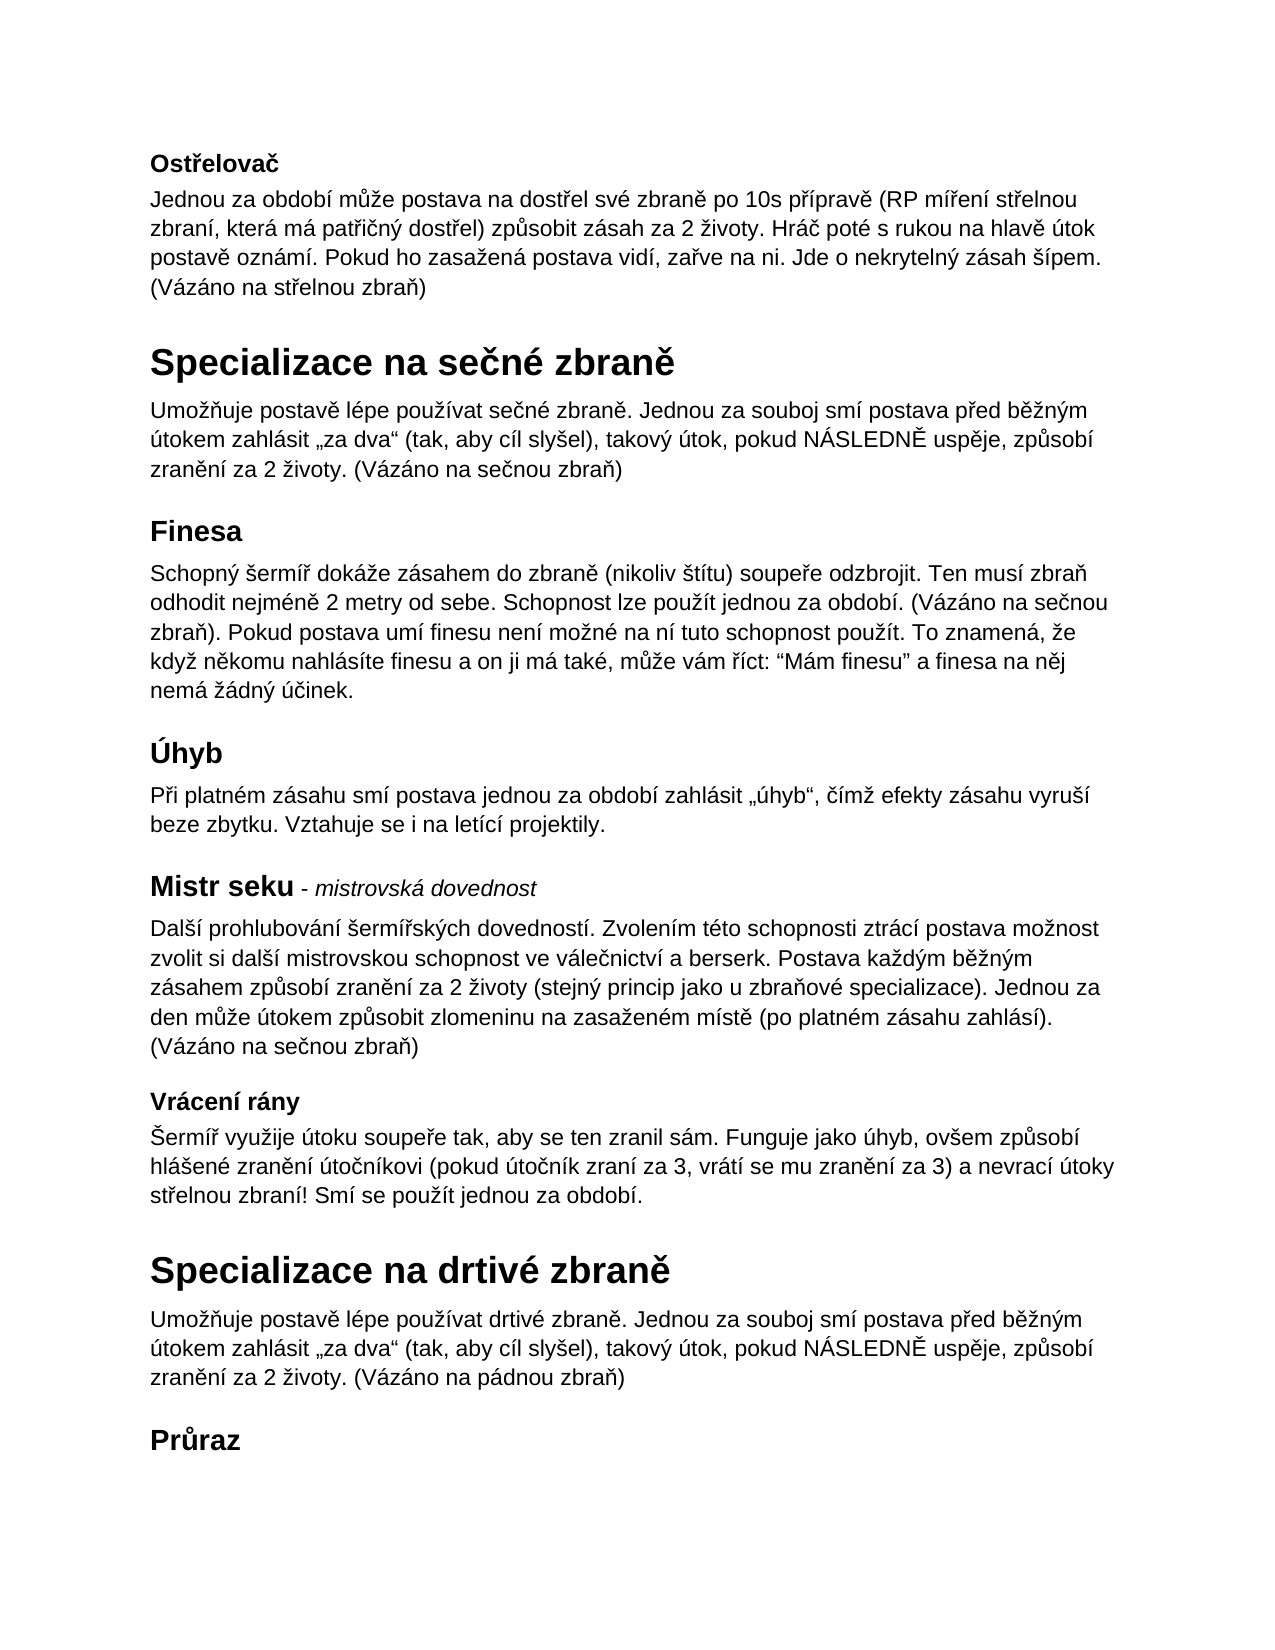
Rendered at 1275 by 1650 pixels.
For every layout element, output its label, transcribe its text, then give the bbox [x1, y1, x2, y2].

text Při platném zásahu smí postava jednou za období zahlásit „úhyb“, čímž efekty zásahu vyruší beze zbytku. Vztahuje se i na letící projektily. [150, 782, 1125, 837]
subtitle Finesa [150, 515, 1125, 548]
text Umožňuje postavě lépe používat sečné zbraně. Jednou za souboj smí postava před běžným útokem zahlásit „za dva“ (tak, aby cíl slyšel), takový útok, pokud NÁSLEDNĚ uspěje, způsobí zranění za 2 životy. (Vázáno na sečnou zbraň) [150, 398, 1125, 482]
text Schopný šermíř dokáže zásahem do zbraně (nikoliv štítu) soupeře odzbrojit. Ten musí zbraň odhodit nejméně 2 metry od sebe. Schopnost lze použít jednou za období. (Vázáno na sečnou zbraň). Pokud postava umí finesu není možné na ní tuto schopnost použít. To znamená, že když někomu nahlásíte finesu a on ji má také, může vám říct: “Mám finesu” a finesa na něj nemá žádný účinek. [150, 561, 1125, 704]
subtitle Specializace na drtivé zbraně [150, 1250, 1125, 1292]
subtitle Specializace na sečné zbraně [150, 341, 1125, 383]
subtitle Průraz [150, 1424, 1125, 1456]
text Další prohlubování šermířských dovedností. Zvolením této schopnosti ztrácí postava možnost zvolit si další mistrovskou schopnost ve válečnictví a berserk. Postava každým běžným zásahem způsobí zranění za 2 životy (stejný princip jako u zbraňové specializace). Jednou za den může útokem způsobit zlomeninu na zasaženém místě (po platném zásahu zahlásí). (Vázáno na sečnou zbraň) [150, 916, 1125, 1059]
text Jednou za období může postava na dostřel své zbraně po 10s přípravě (RP míření střelnou zbraní, která má patřičný dostřel) způsobit zásah za 2 životy. Hráč poté s rukou na hlavě útok postavě oznámí. Pokud ho zasažená postava vidí, zařve na ni. Jde o nekrytelný zásah šípem. (Vázáno na střelnou zbraň) [150, 186, 1125, 300]
subtitle Vrácení rány [150, 1088, 1125, 1116]
subtitle Ostřelovač [150, 150, 1125, 178]
text Šermíř využije útoku soupeře tak, aby se ten zranil sám. Funguje jako úhyb, ovšem způsobí hlášené zranění útočníkovi (pokud útočník zraní za 3, vrátí se mu zranění za 3) a nevrací útoky střelnou zbraní! Smí se použít jednou za období. [150, 1124, 1125, 1209]
text Umožňuje postavě lépe používat drtivé zbraně. Jednou za souboj smí postava před běžným útokem zahlásit „za dva“ (tak, aby cíl slyšel), takový útok, pokud NÁSLEDNĚ uspěje, způsobí zranění za 2 životy. (Vázáno na pádnou zbraň) [150, 1306, 1125, 1391]
subtitle Úhyb [150, 737, 1125, 769]
subtitle Mistr seku - mistrovská dovednost [150, 870, 1125, 903]
